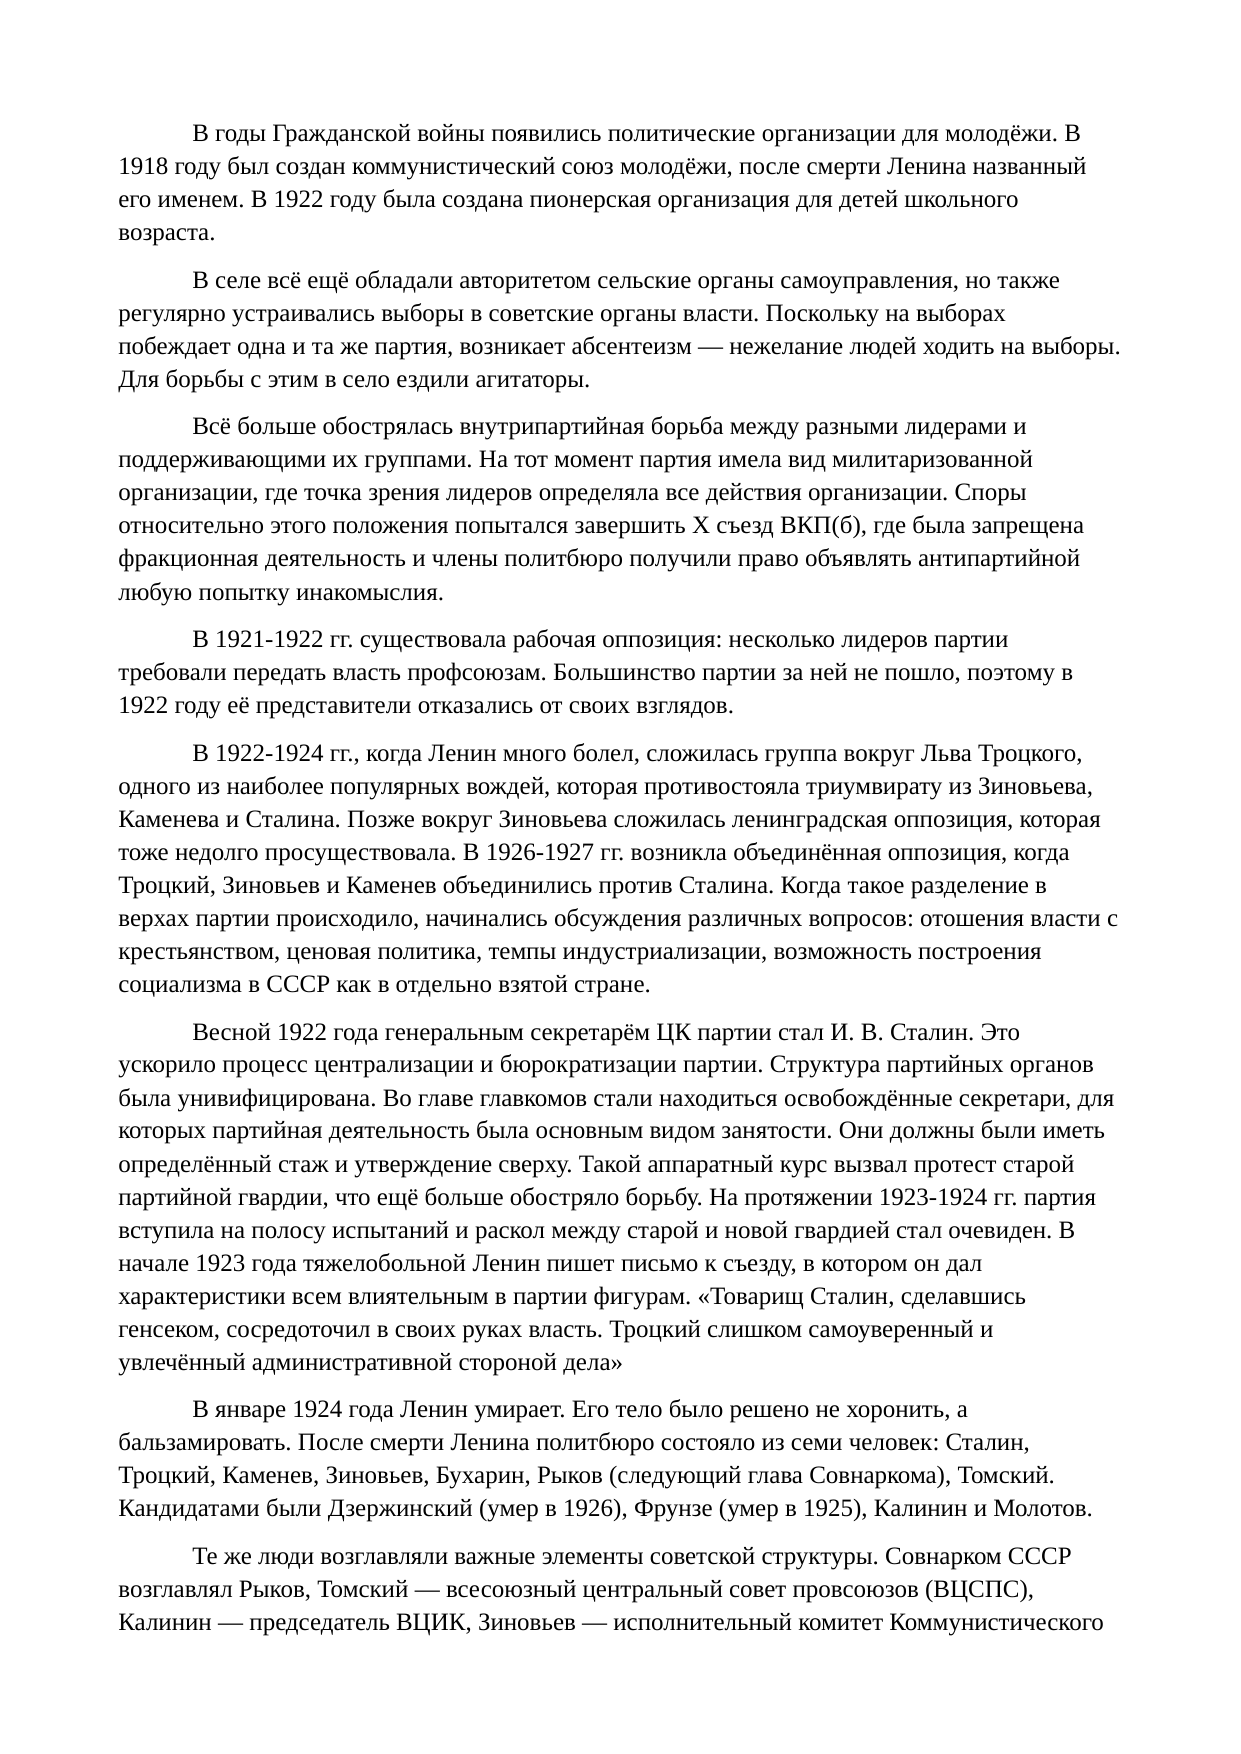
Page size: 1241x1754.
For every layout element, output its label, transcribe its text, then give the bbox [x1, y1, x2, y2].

text Те же люди возглавляли важные элементы советской структуры. Совнарком СССР возглавлял Рыков, Томский — всесоюзный центральный совет провсоюзов (ВЦСПС), Калинин — председатель ВЦИК, Зиновьев — исполнительный комитет Коммунистического [118, 1541, 1122, 1636]
text В годы Гражданской войны появились политические организации для молодёжи. В 1918 году был создан коммунистический союз молодёжи, после смерти Ленина названный его именем. В 1922 году была создана пионерская организация для детей школьного возраста. [118, 118, 1122, 246]
text В селе всё ещё обладали авторитетом сельские органы самоуправления, но также регулярно устраивались выборы в советские органы власти. Поскольку на выборах побеждает одна и та же партия, возникает абсентеизм — нежелание людей ходить на выборы. Для борьбы с этим в село ездили агитаторы. [118, 265, 1122, 393]
text В январе 1924 года Ленин умирает. Его тело было решено не хоронить, а бальзамировать. После смерти Ленина политбюро состояло из семи человек: Сталин, Троцкий, Каменев, Зиновьев, Бухарин, Рыков (следующий глава Совнаркома), Томский. Кандидатами были Дзержинский (умер в 1926), Фрунзе (умер в 1925), Калинин и Молотов. [118, 1394, 1122, 1522]
text В 1922-1924 гг., когда Ленин много болел, сложилась группа вокруг Льва Троцкого, одного из наиболее популярных вождей, которая противостояла триумвирату из Зиновьева, Каменева и Сталина. Позже вокруг Зиновьева сложилась ленинградская оппозиция, которая тоже недолго просуществовала. В 1926-1927 гг. возникла объединённая оппозиция, когда Троцкий, Зиновьев и Каменев объединились против Сталина. Когда такое разделение в верхах партии происходило, начинались обсуждения различных вопросов: отошения власти с крестьянством, ценовая политика, темпы индустриализации, возможность построения социализма в СССР как в отдельно взятой стране. [118, 738, 1122, 998]
text Всё больше обострялась внутрипартийная борьба между разными лидерами и поддерживающими их группами. На тот момент партия имела вид милитаризованной организации, где точка зрения лидеров определяла все действия организации. Споры относительно этого положения попытался завершить X съезд ВКП(б), где была запрещена фракционная деятельность и члены политбюро получили право объявлять антипартийной любую попытку инакомыслия. [118, 411, 1122, 605]
text Весной 1922 года генеральным секретарём ЦК партии стал И. В. Сталин. Это ускорило процесс централизации и бюрократизации партии. Структура партийных органов была унивифицирована. Во главе главкомов стали находиться освобождённые секретари, для которых партийная деятельность была основным видом занятости. Они должны были иметь определённый стаж и утверждение сверху. Такой аппаратный курс вызвал протест старой партийной гвардии, что ещё больше обостряло борьбу. На протяжении 1923-1924 гг. партия вступила на полосу испытаний и раскол между старой и новой гвардией стал очевиден. В начале 1923 года тяжелобольной Ленин пишет письмо к съезду, в котором он дал характеристики всем влиятельным в партии фигурам. «Товарищ Сталин, сделавшись генсеком, сосредоточил в своих руках власть. Троцкий слишком самоуверенный и увлечённый административной стороной дела» [118, 1017, 1122, 1376]
text В 1921-1922 гг. существовала рабочая оппозиция: несколько лидеров партии требовали передать власть профсоюзам. Большинство партии за ней не пошло, поэтому в 1922 году её представители отказались от своих взглядов. [118, 624, 1122, 719]
